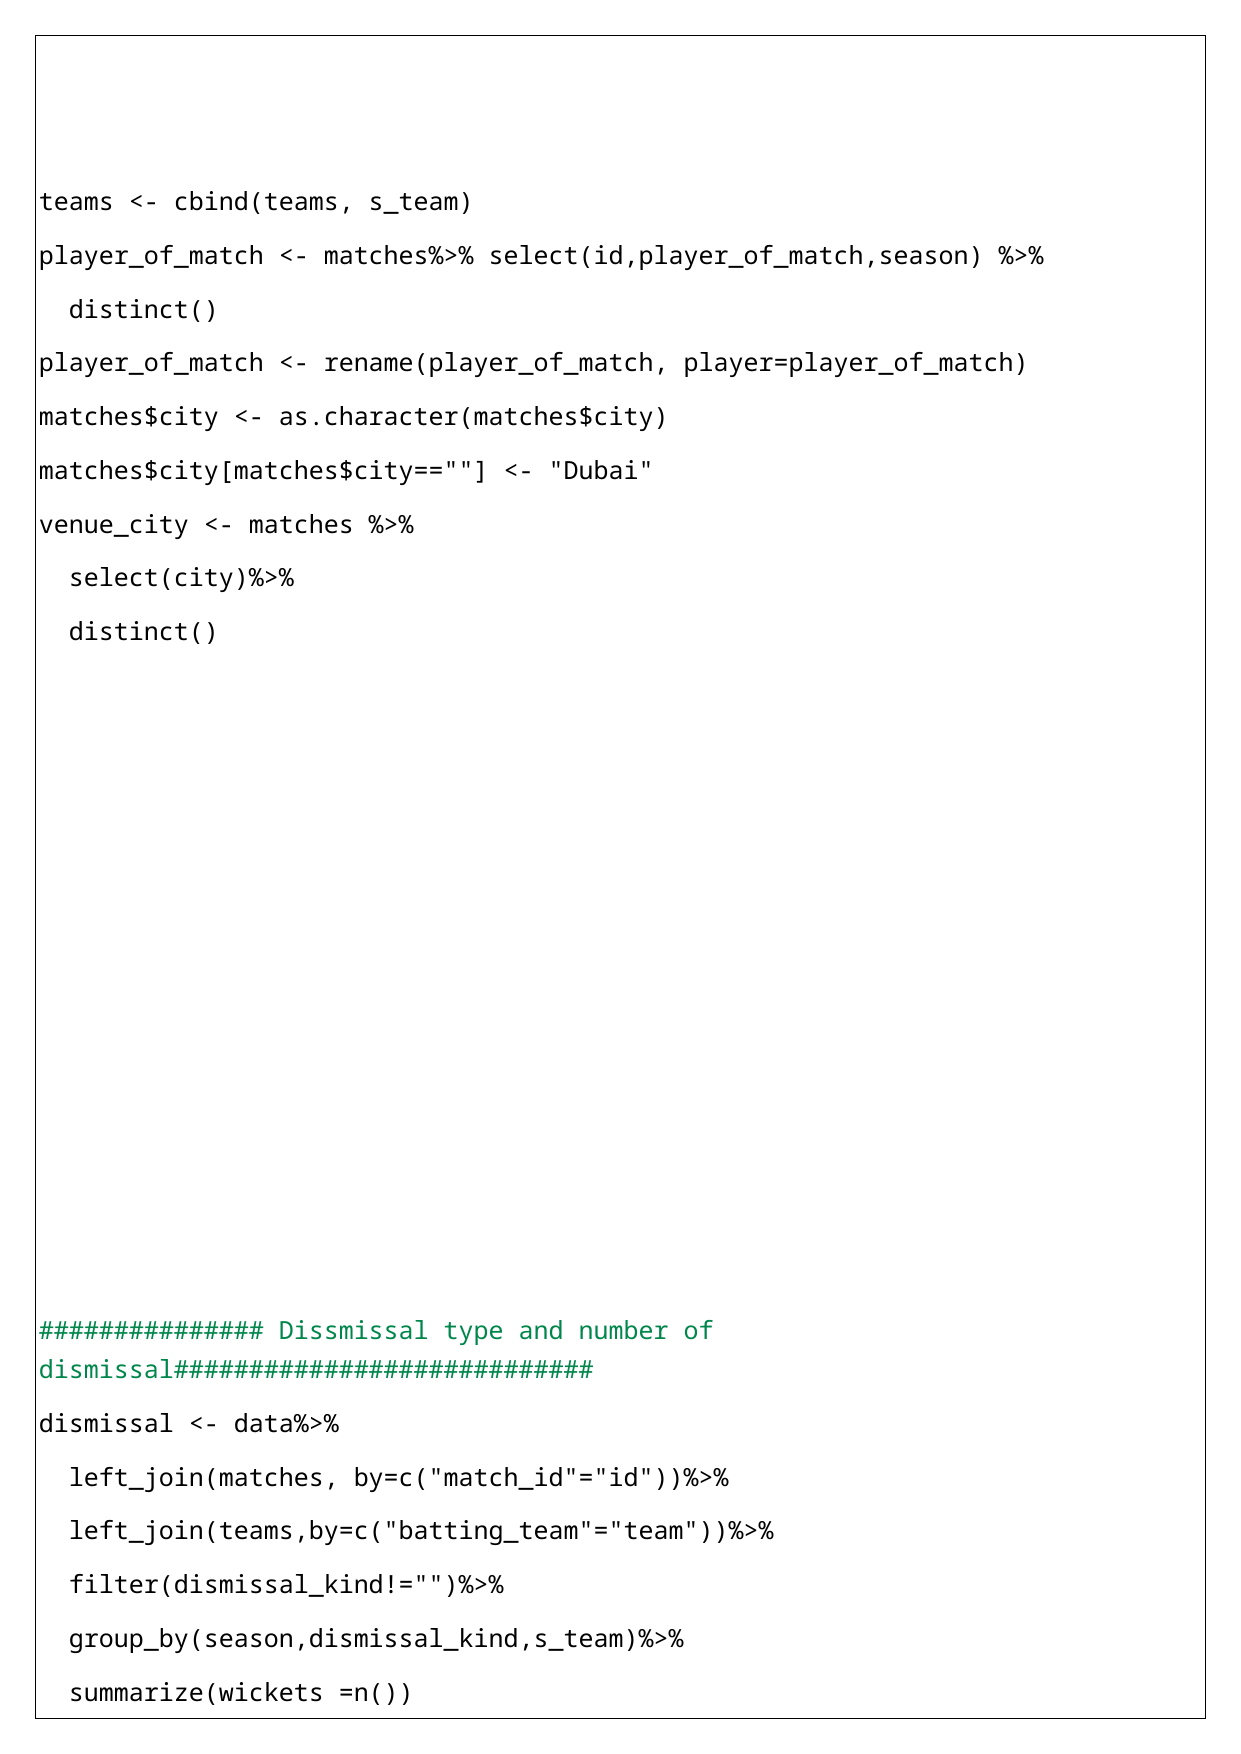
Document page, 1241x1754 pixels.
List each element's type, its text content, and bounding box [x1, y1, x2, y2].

text matches$city[matches$city==""] <- "Dubai" [38, 452, 1202, 487]
text group_by(season,dismissal_kind,s_team)%>% [38, 1620, 1202, 1654]
text distinct() [38, 614, 1202, 648]
text venue_city <- matches %>% [38, 506, 1202, 540]
text left_join(matches, by=c("match_id"="id"))%>% [38, 1459, 1202, 1493]
text filter(dismissal_kind!="")%>% [38, 1567, 1202, 1601]
text matches$city <- as.character(matches$city) [38, 399, 1202, 433]
text player_of_match <- rename(player_of_match, player=player_of_match) [38, 345, 1202, 379]
text select(city)%>% [38, 560, 1202, 594]
text left_join(teams,by=c("batting_team"="team"))%>% [38, 1513, 1202, 1547]
text summarize(wickets =n()) [38, 1674, 1202, 1708]
text teams <- cbind(teams, s_team) [38, 184, 1202, 218]
text distinct() [38, 291, 1202, 325]
text ############### Dissmissal type and number of dismissal############################ [38, 1312, 1202, 1386]
text dismissal <- data%>% [38, 1405, 1202, 1439]
text player_of_match <- matches%>% select(id,player_of_match,season) %>% [38, 237, 1202, 272]
